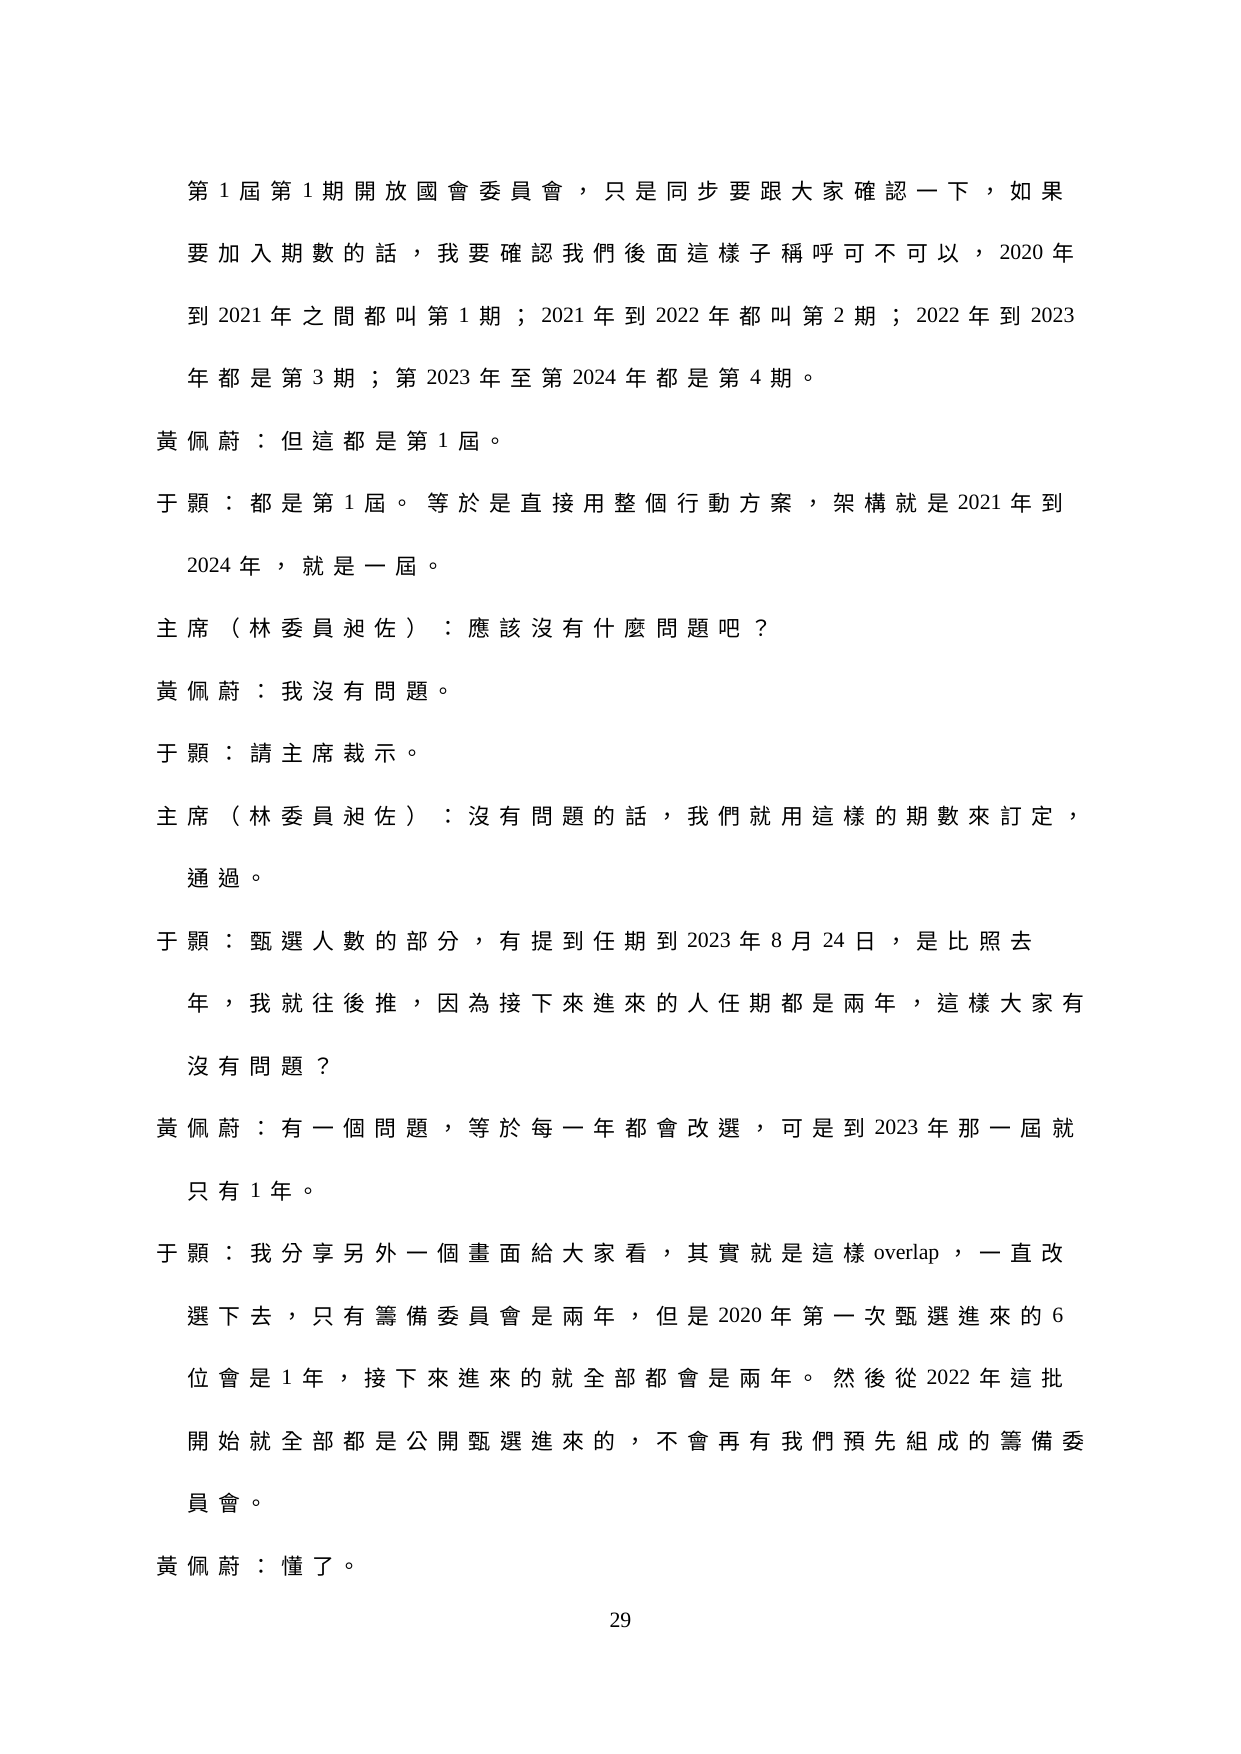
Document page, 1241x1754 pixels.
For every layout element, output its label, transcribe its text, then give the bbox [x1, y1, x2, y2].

text 主席（林委員昶佐）：應該沒有什麼問題吧？ [151, 596, 1089, 658]
text 主席（林委員昶佐）：沒有問題的話，我們就用這樣的期數來訂定，通過。 [151, 783, 1089, 908]
text 于顥：都是第1屆。等於是直接用整個行動方案，架構就是2021年到2024年，就是一屆。 [151, 471, 1089, 596]
text 黃佩蔚：懂了。 [151, 1533, 1089, 1596]
text 黃佩蔚：有一個問題，等於每一年都會改選，可是到2023年那一屆就只有1年。 [151, 1096, 1089, 1221]
text 黃佩蔚：但這都是第1屆。 [151, 408, 1089, 471]
text 黃佩蔚：我沒有問題。 [151, 658, 1089, 721]
text 于顥：甄選人數的部分，有提到任期到2023年8月24日，是比照去年，我就往後推，因為接下來進來的人任期都是兩年，這樣大家有沒有問題？ [151, 908, 1089, 1096]
text 于顥：我分享另外一個畫面給大家看，其實就是這樣overlap，一直改選下去，只有籌備委員會是兩年，但是2020年第一次甄選進來的6位會是1年，接下來進來的就全部都會是兩年。然後從2022年這批開始就全部都是公開甄選進來的，不會再有我們預先組成的籌備委員會。 [151, 1221, 1089, 1533]
text 于顥：請主席裁示。 [151, 721, 1089, 783]
text 第1屆第1期開放國會委員會，只是同步要跟大家確認一下，如果要加入期數的話，我要確認我們後面這樣子稱呼可不可以，2020年到2021年之間都叫第1期；2021年到2022年都叫第2期；2022年到2023年都是第3期；第2023年至第2024年都是第4期。 [151, 158, 1089, 408]
